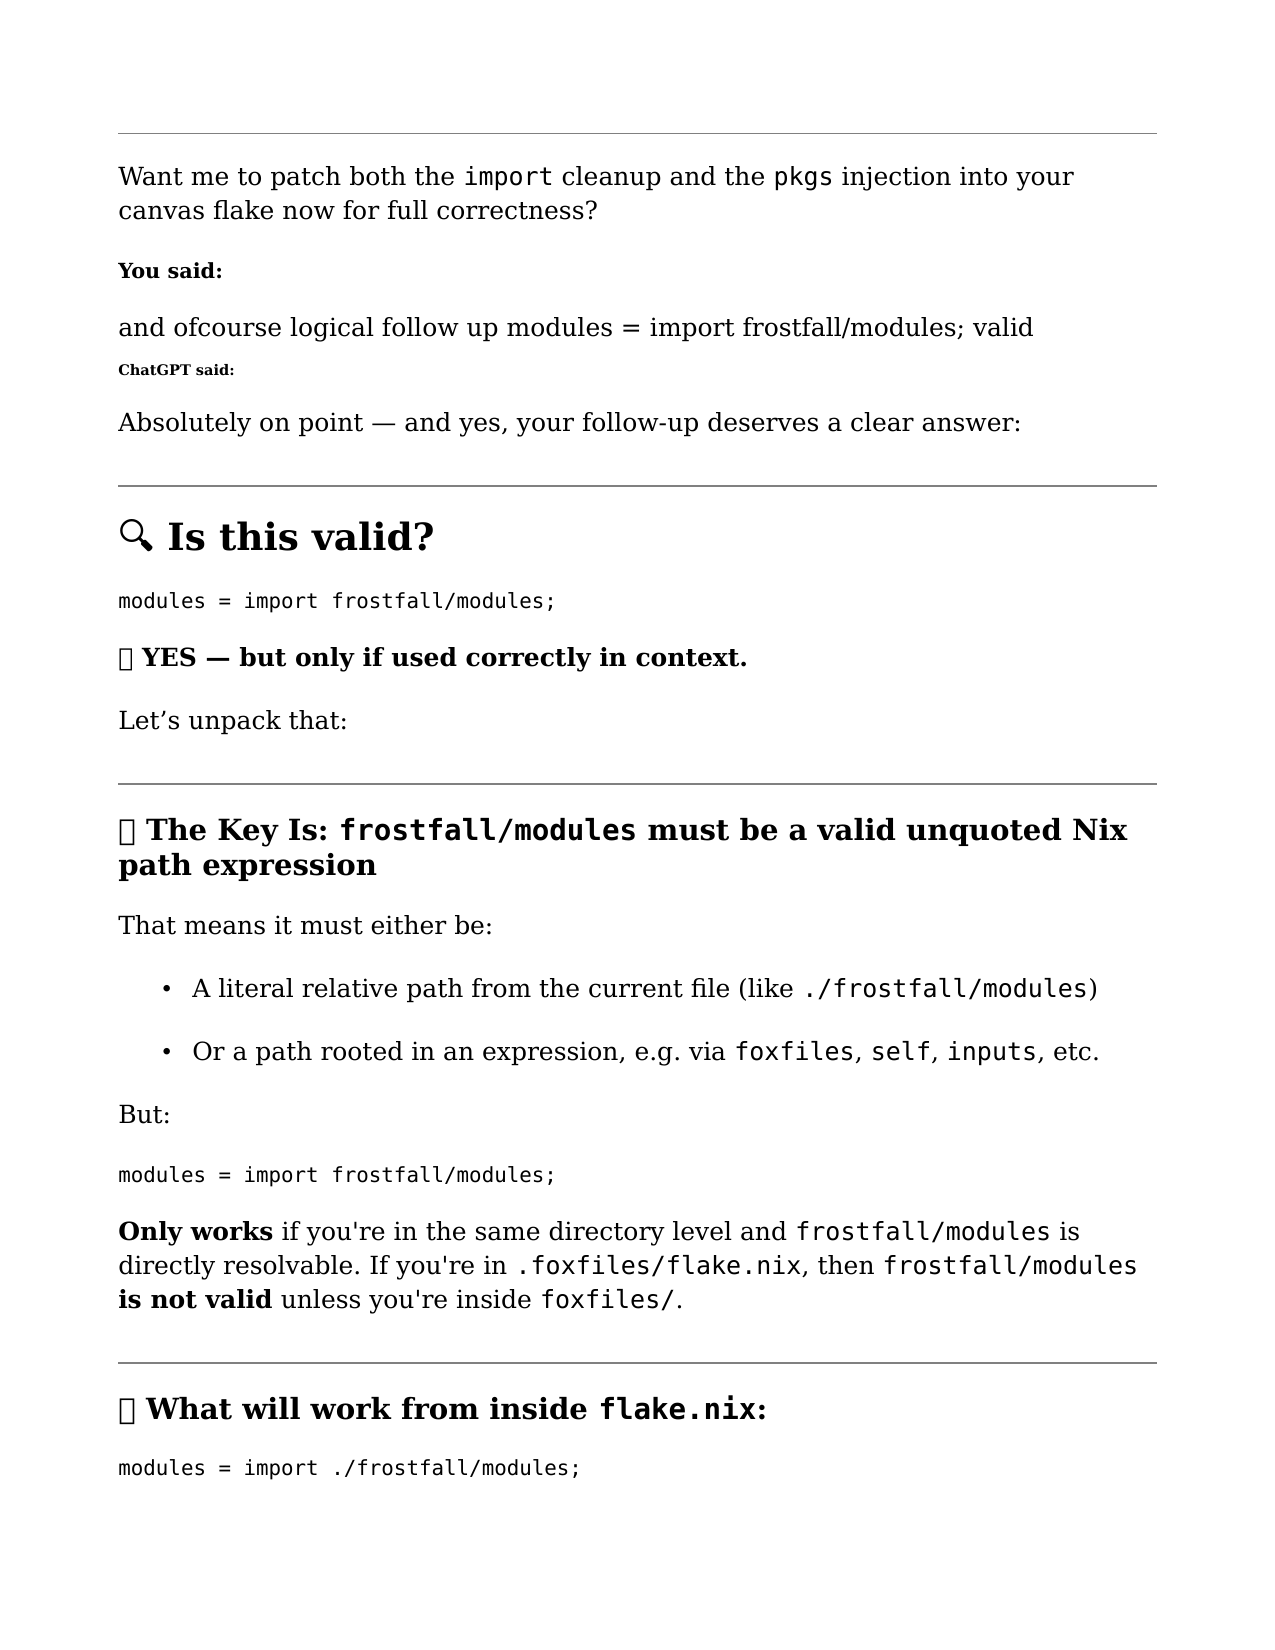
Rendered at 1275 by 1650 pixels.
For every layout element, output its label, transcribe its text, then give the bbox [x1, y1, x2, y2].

text Absolutely on point — and yes, your follow-up deserves a clear answer: [118, 408, 1157, 437]
text ✅ YES — but only if used correctly in context. [118, 643, 1157, 672]
text Only works if you're in the same directory level and frostfall/modules is directly resolvable. If you're in .foxfiles/flake.nix, then frostfall/modules is not valid unless you're inside foxfiles/. [118, 1217, 1157, 1314]
text Let’s unpack that: [118, 706, 1157, 735]
text Want me to patch both the import cleanup and the pkgs injection into your canvas flake now for full correctness? [118, 163, 1157, 225]
list A literal relative path from the current file (like ./frostfall/modules) [162, 974, 1157, 1004]
text modules = import frostfall/modules; [118, 1163, 1157, 1188]
subtitle ChatGPT said: [118, 361, 1157, 378]
subtitle ✅ What will work from inside flake.nix: [118, 1392, 1157, 1427]
text That means it must either be: [118, 911, 1157, 941]
text modules = import ./frostfall/modules; [118, 1456, 1157, 1480]
subtitle 🔥 The Key Is: frostfall/modules must be a valid unquoted Nix path expression [118, 813, 1157, 882]
text modules = import frostfall/modules; [118, 589, 1157, 613]
text But: [118, 1101, 1157, 1130]
text and ofcourse logical follow up modules = import frostfall/modules; valid [118, 313, 1157, 342]
subtitle 🔍 Is this valid? [118, 515, 1157, 559]
list Or a path rooted in an expression, e.g. via foxfiles, self, inputs, etc. [162, 1037, 1157, 1067]
subtitle You said: [118, 259, 1157, 284]
